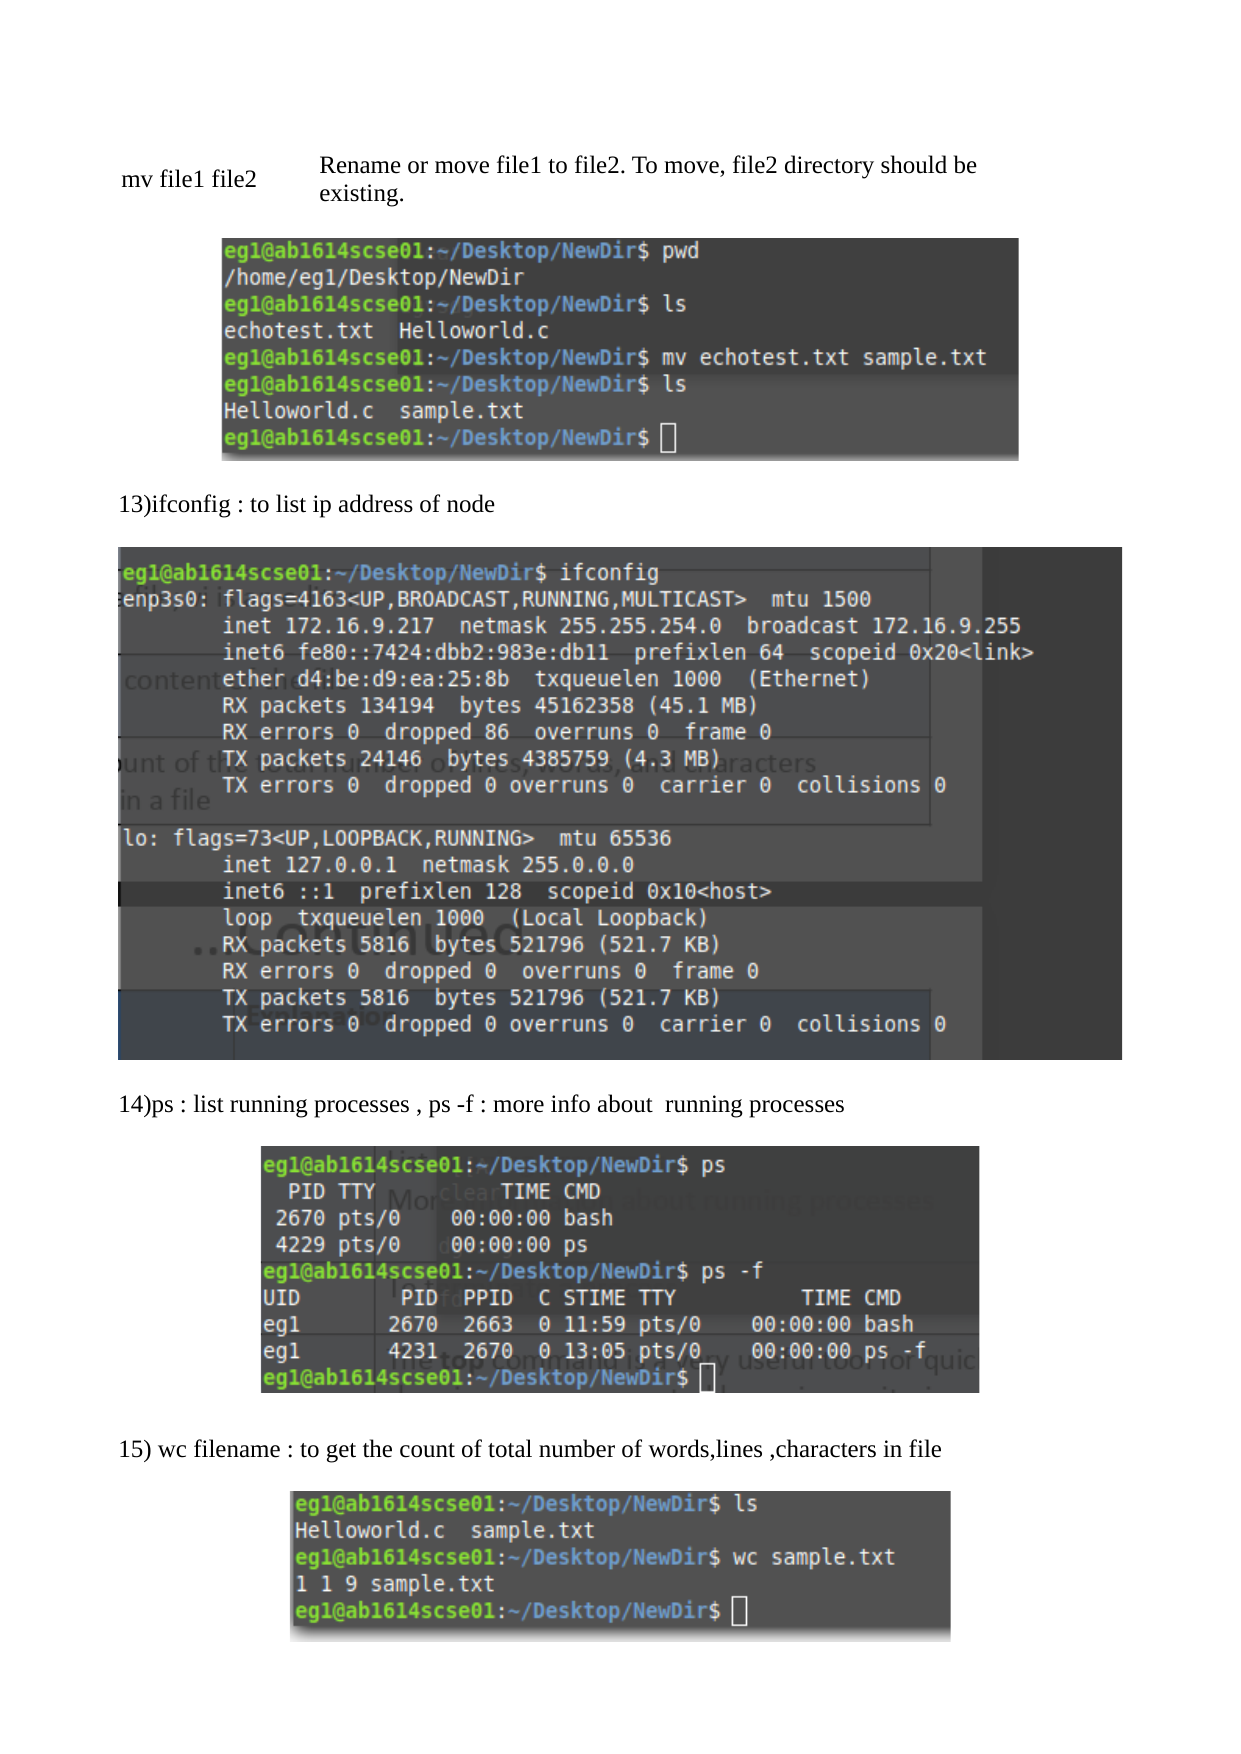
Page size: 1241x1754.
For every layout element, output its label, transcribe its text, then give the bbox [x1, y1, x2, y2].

text 15) wc filename : to get the count of total number of words,lines ,characters in file [118, 1434, 1122, 1462]
text 13)ifconfig : to list ip address of node [118, 489, 1122, 518]
picture [260, 1146, 980, 1393]
picture [221, 238, 1019, 461]
picture [118, 547, 1123, 1060]
picture [289, 1491, 951, 1642]
text 14)ps : list running processes , ps -f : more info about running processes [118, 1089, 1122, 1117]
table_header mv file1 file2 [118, 147, 316, 210]
table_header Rename or move file1 to file2. To move, file2 directory should be existing. [316, 147, 1006, 210]
